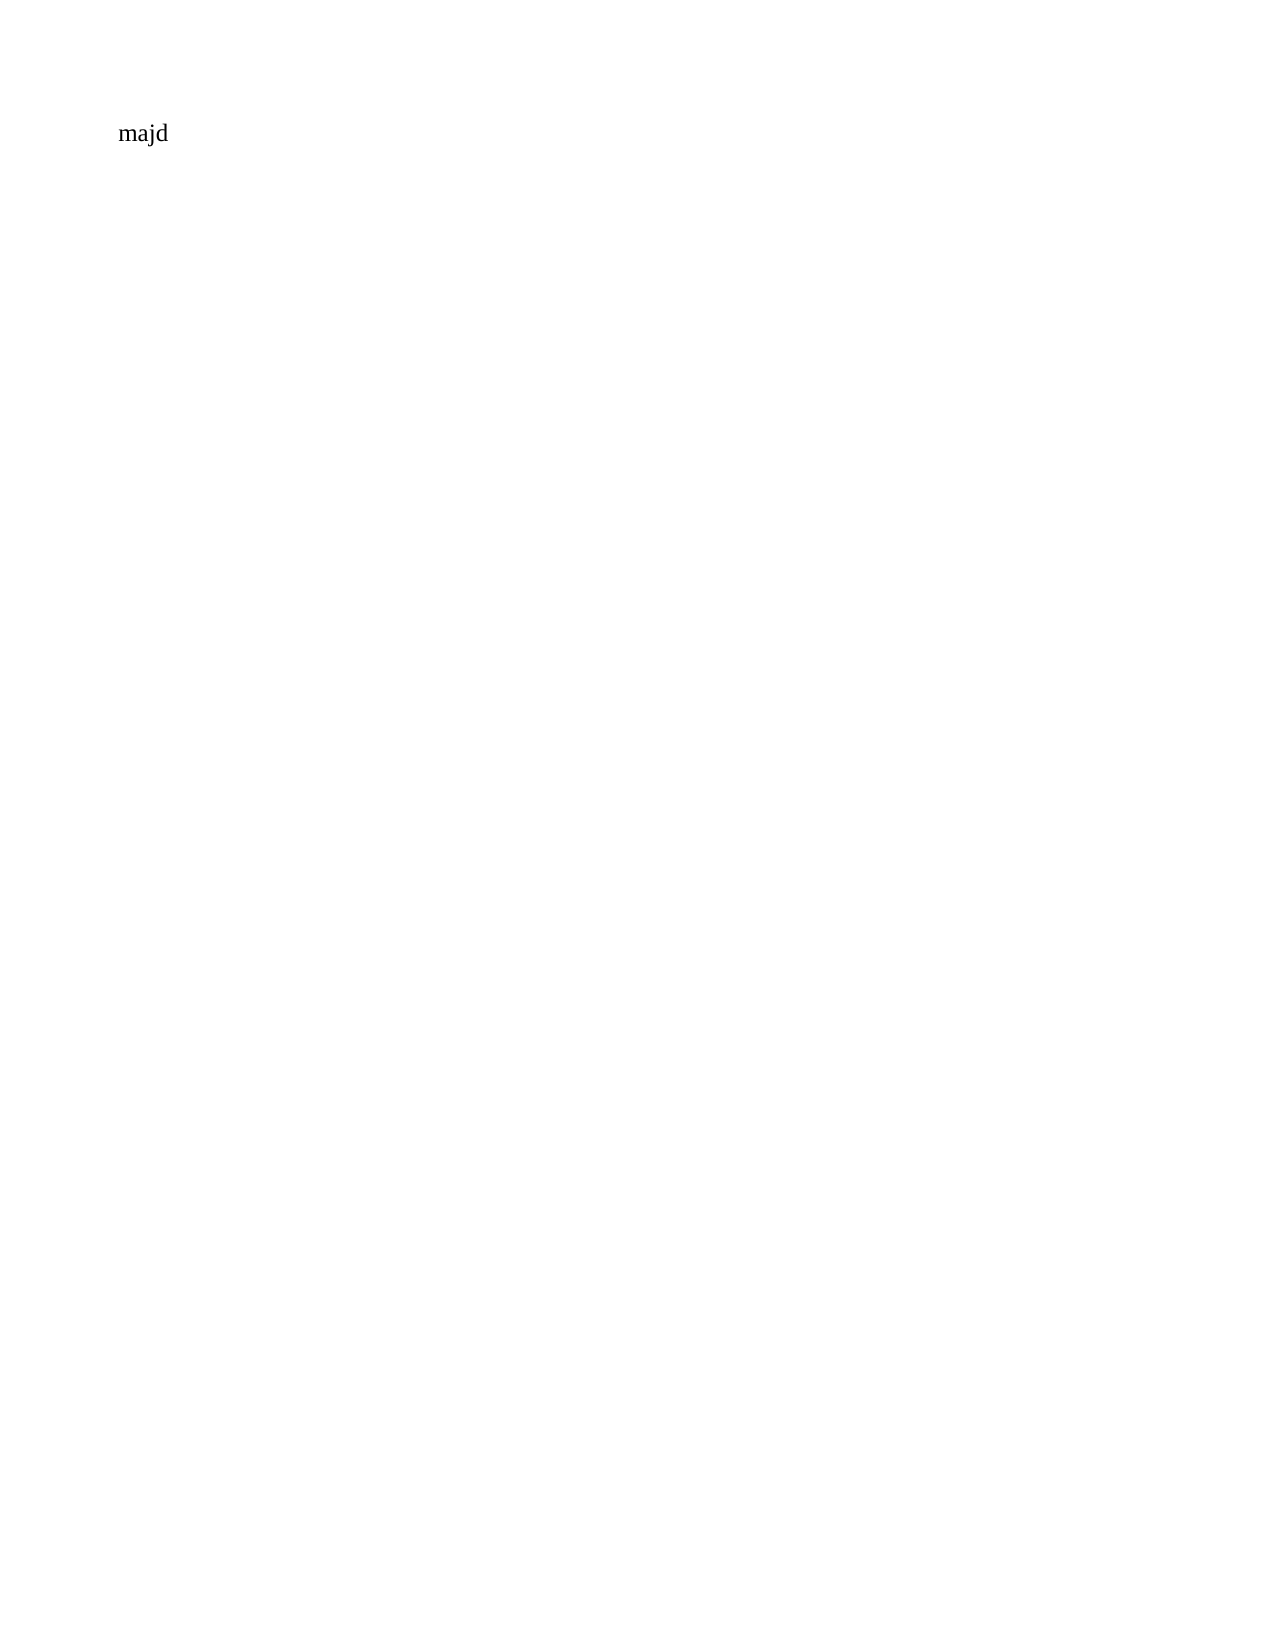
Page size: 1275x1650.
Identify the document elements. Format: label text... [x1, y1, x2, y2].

text majd [118, 118, 1157, 147]
